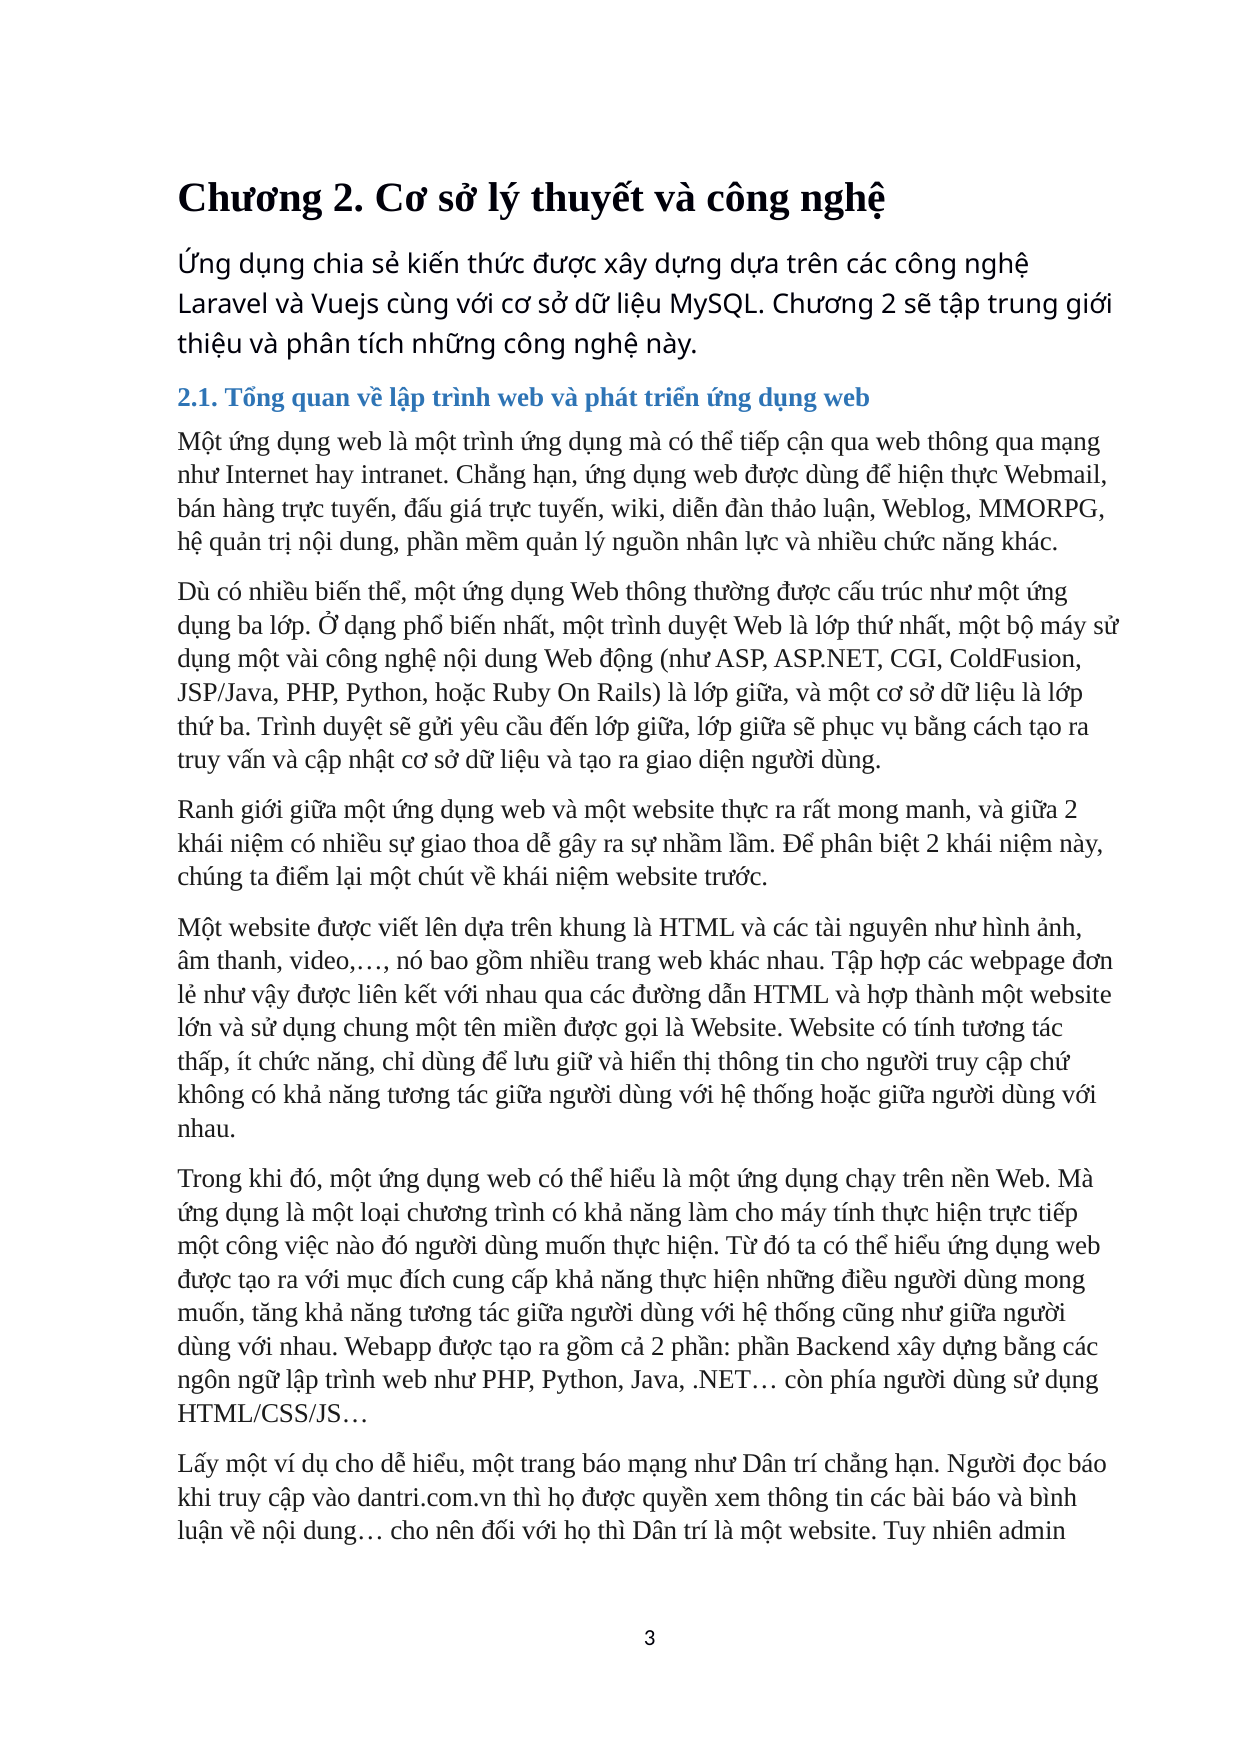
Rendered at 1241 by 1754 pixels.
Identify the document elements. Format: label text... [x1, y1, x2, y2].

subtitle Cơ sở lý thuyết và công nghệ [177, 172, 1122, 220]
text Dù có nhiều biến thể, một ứng dụng Web thông thường được cấu trúc như một ứng dụng ba lớp. Ở dạng phổ biến nhất, một trình duyệt Web là lớp thứ nhất, một bộ máy sử dụng một vài công nghệ nội dung Web động (như ASP, ASP.NET, CGI, ColdFusion, JSP/Java, PHP, Python, hoặc Ruby On Rails) là lớp giữa, và một cơ sở dữ liệu là lớp thứ ba. Trình duyệt sẽ gửi yêu cầu đến lớp giữa, lớp giữa sẽ phục vụ bằng cách tạo ra truy vấn và cập nhật cơ sở dữ liệu và tạo ra giao diện người dùng. [177, 575, 1122, 774]
text Ranh giới giữa một ứng dụng web và một website thực ra rất mong manh, và giữa 2 khái niệm có nhiều sự giao thoa dễ gây ra sự nhầm lầm. Để phân biệt 2 khái niệm này, chúng ta điểm lại một chút về khái niệm website trước. [177, 793, 1122, 892]
text Lấy một ví dụ cho dễ hiểu, một trang báo mạng như Dân trí chẳng hạn. Người đọc báo khi truy cập vào dantri.com.vn thì họ được quyền xem thông tin các bài báo và bình luận về nội dung… cho nên đối với họ thì Dân trí là một website. Tuy nhiên admin [177, 1447, 1122, 1545]
text Trong khi đó, một ứng dụng web có thể hiểu là một ứng dụng chạy trên nền Web. Mà ứng dụng là một loại chương trình có khả năng làm cho máy tính thực hiện trực tiếp một công việc nào đó người dùng muốn thực hiện. Từ đó ta có thể hiểu ứng dụng web được tạo ra với mục đích cung cấp khả năng thực hiện những điều người dùng mong muốn, tăng khả năng tương tác giữa người dùng với hệ thống cũng như giữa người dùng với nhau. Webapp được tạo ra gồm cả 2 phần: phần Backend xây dựng bằng các ngôn ngữ lập trình web như PHP, Python, Java, .NET… còn phía người dùng sử dụng HTML/CSS/JS… [177, 1162, 1122, 1428]
list Tổng quan về lập trình web và phát triển ứng dụng web [177, 381, 1122, 412]
text Ứng dụng chia sẻ kiến thức được xây dựng dựa trên các công nghệ Laravel và Vuejs cùng với cơ sở dữ liệu MySQL. Chương 2 sẽ tập trung giới thiệu và phân tích những công nghệ này. [177, 245, 1122, 361]
text Một website được viết lên dựa trên khung là HTML và các tài nguyên như hình ảnh, âm thanh, video,…, nó bao gồm nhiều trang web khác nhau. Tập hợp các webpage đơn lẻ như vậy được liên kết với nhau qua các đường dẫn HTML và hợp thành một website lớn và sử dụng chung một tên miền được gọi là Website. Website có tính tương tác thấp, ít chức năng, chỉ dùng để lưu giữ và hiển thị thông tin cho người truy cập chứ không có khả năng tương tác giữa người dùng với hệ thống hoặc giữa người dùng với nhau. [177, 911, 1122, 1143]
text Một ứng dụng web là một trình ứng dụng mà có thể tiếp cận qua web thông qua mạng như Internet hay intranet. Chẳng hạn, ứng dụng web được dùng để hiện thực Webmail, bán hàng trực tuyến, đấu giá trực tuyến, wiki, diễn đàn thảo luận, Weblog, MMORPG, hệ quản trị nội dung, phần mềm quản lý nguồn nhân lực và nhiều chức năng khác. [177, 424, 1122, 556]
